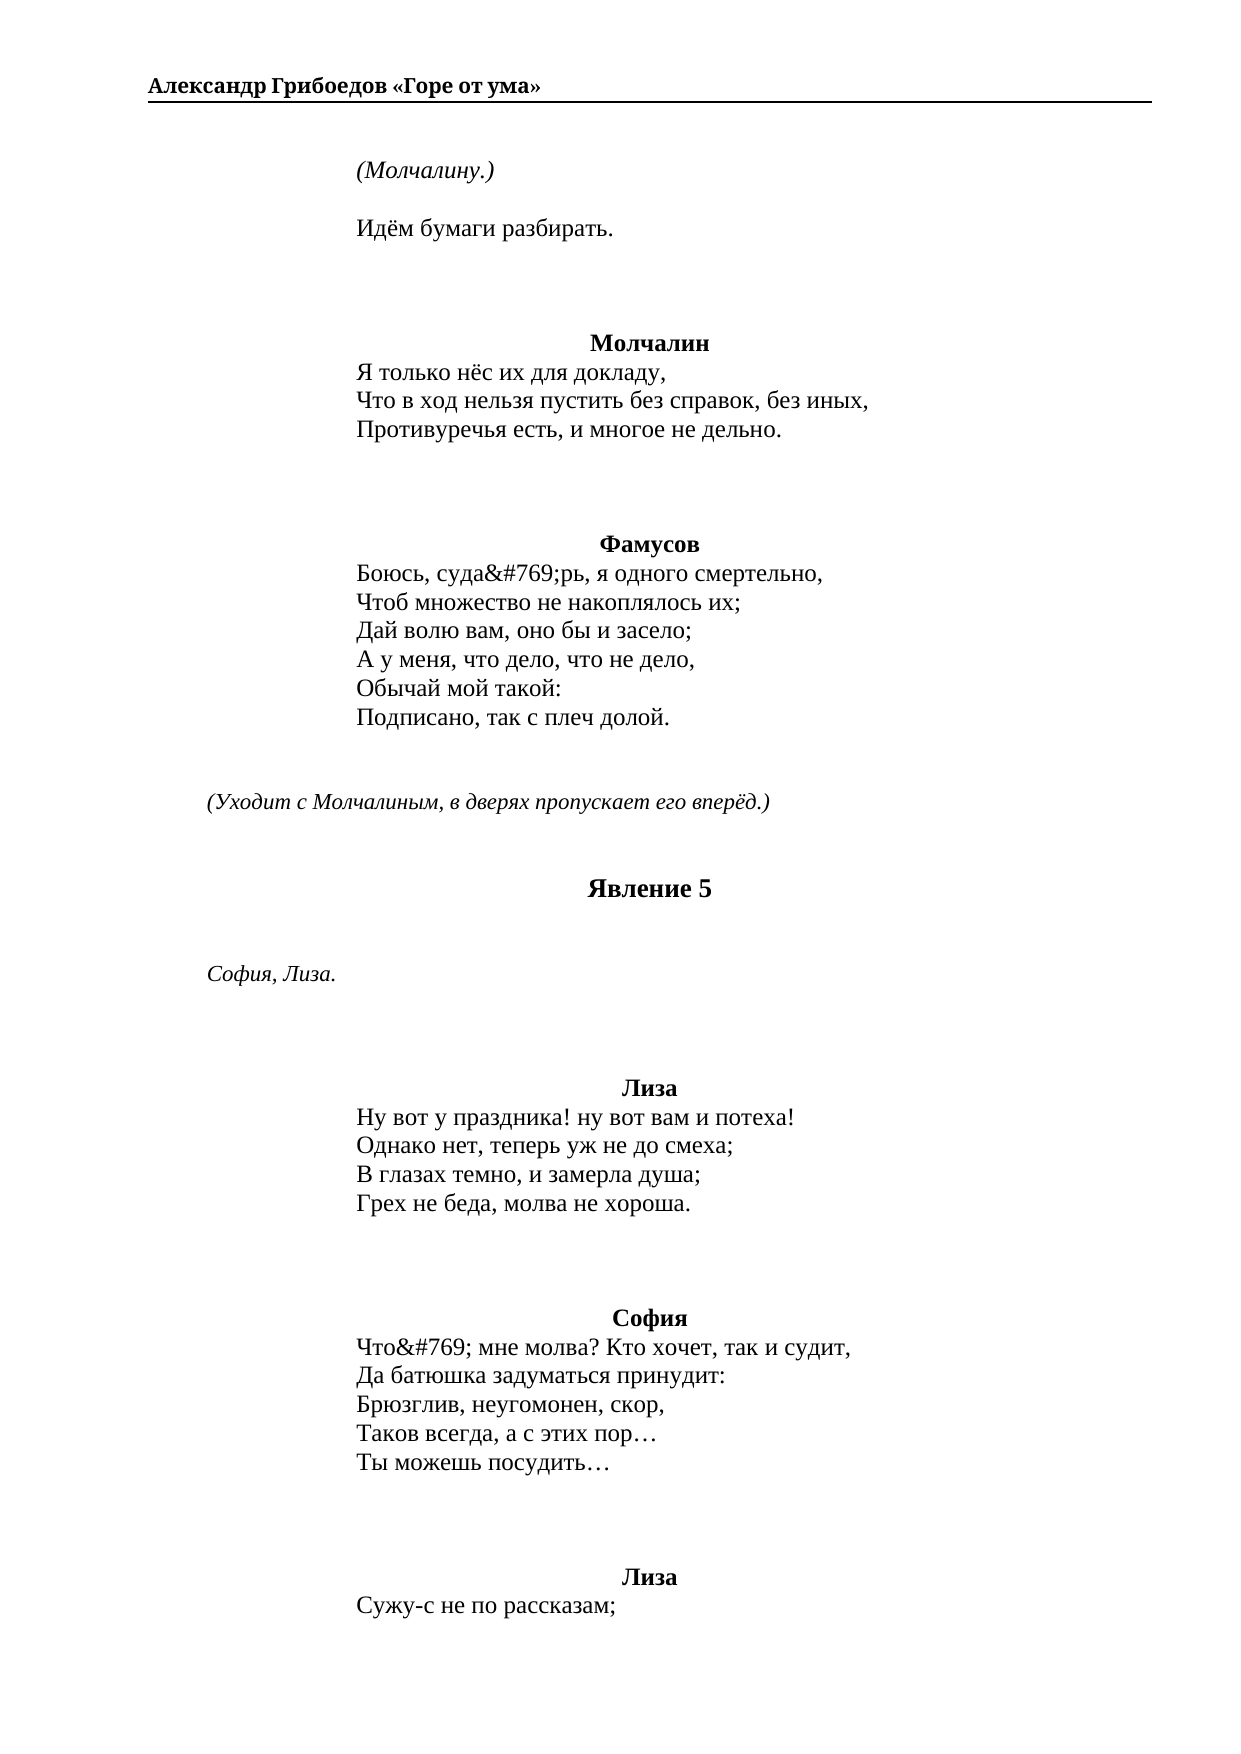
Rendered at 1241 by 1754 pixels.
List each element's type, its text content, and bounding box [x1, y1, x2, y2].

text Однако нет, теперь уж не до смеха; [356, 1130, 1089, 1159]
text Что в ход нельзя пустить без справок, без иных, [356, 385, 1089, 414]
text (Уходит с Молчалиным, в дверях пропускает его вперёд.) [148, 788, 1089, 814]
text Боюсь, суда&#769;рь, я одного смертельно, [356, 558, 1089, 587]
text В глазах темно, и замерла душа; [356, 1159, 1089, 1188]
text Дай волю вам, оно бы и засело; [356, 615, 1089, 644]
text Таков всегда, а с этих пор… [356, 1418, 1089, 1447]
text (Молчалину.) [356, 155, 1089, 184]
text Сужу-с не по рассказам; [356, 1590, 1089, 1619]
subtitle Лиза [148, 1073, 1152, 1102]
subtitle Фамусов [148, 529, 1152, 558]
subtitle Явление 5 [148, 872, 1152, 903]
subtitle София [148, 1303, 1152, 1332]
text Что&#769; мне молва? Кто хочет, так и судит, [356, 1332, 1089, 1360]
text София, Лиза. [148, 960, 1089, 987]
text Ты можешь посудить… [356, 1447, 1089, 1475]
text Да батюшка задуматься принудит: [356, 1360, 1089, 1389]
subtitle Лиза [148, 1562, 1152, 1590]
text Идём бумаги разбирать. [356, 213, 1089, 242]
text Обычай мой такой: [356, 673, 1089, 702]
text Грех не беда, молва не хороша. [356, 1188, 1089, 1217]
text Ну вот у праздника! ну вот вам и потеха! [356, 1102, 1089, 1130]
text Я только нёс их для докладу, [356, 357, 1089, 385]
text А у меня, что дело, что не дело, [356, 644, 1089, 673]
subtitle Молчалин [148, 328, 1152, 357]
text Чтоб множество не накоплялось их; [356, 587, 1089, 615]
text Брюзглив, неугомонен, скор, [356, 1389, 1089, 1418]
text Противуречья есть, и многое не дельно. [356, 414, 1089, 443]
text Подписано, так с плеч долой. [356, 702, 1089, 730]
